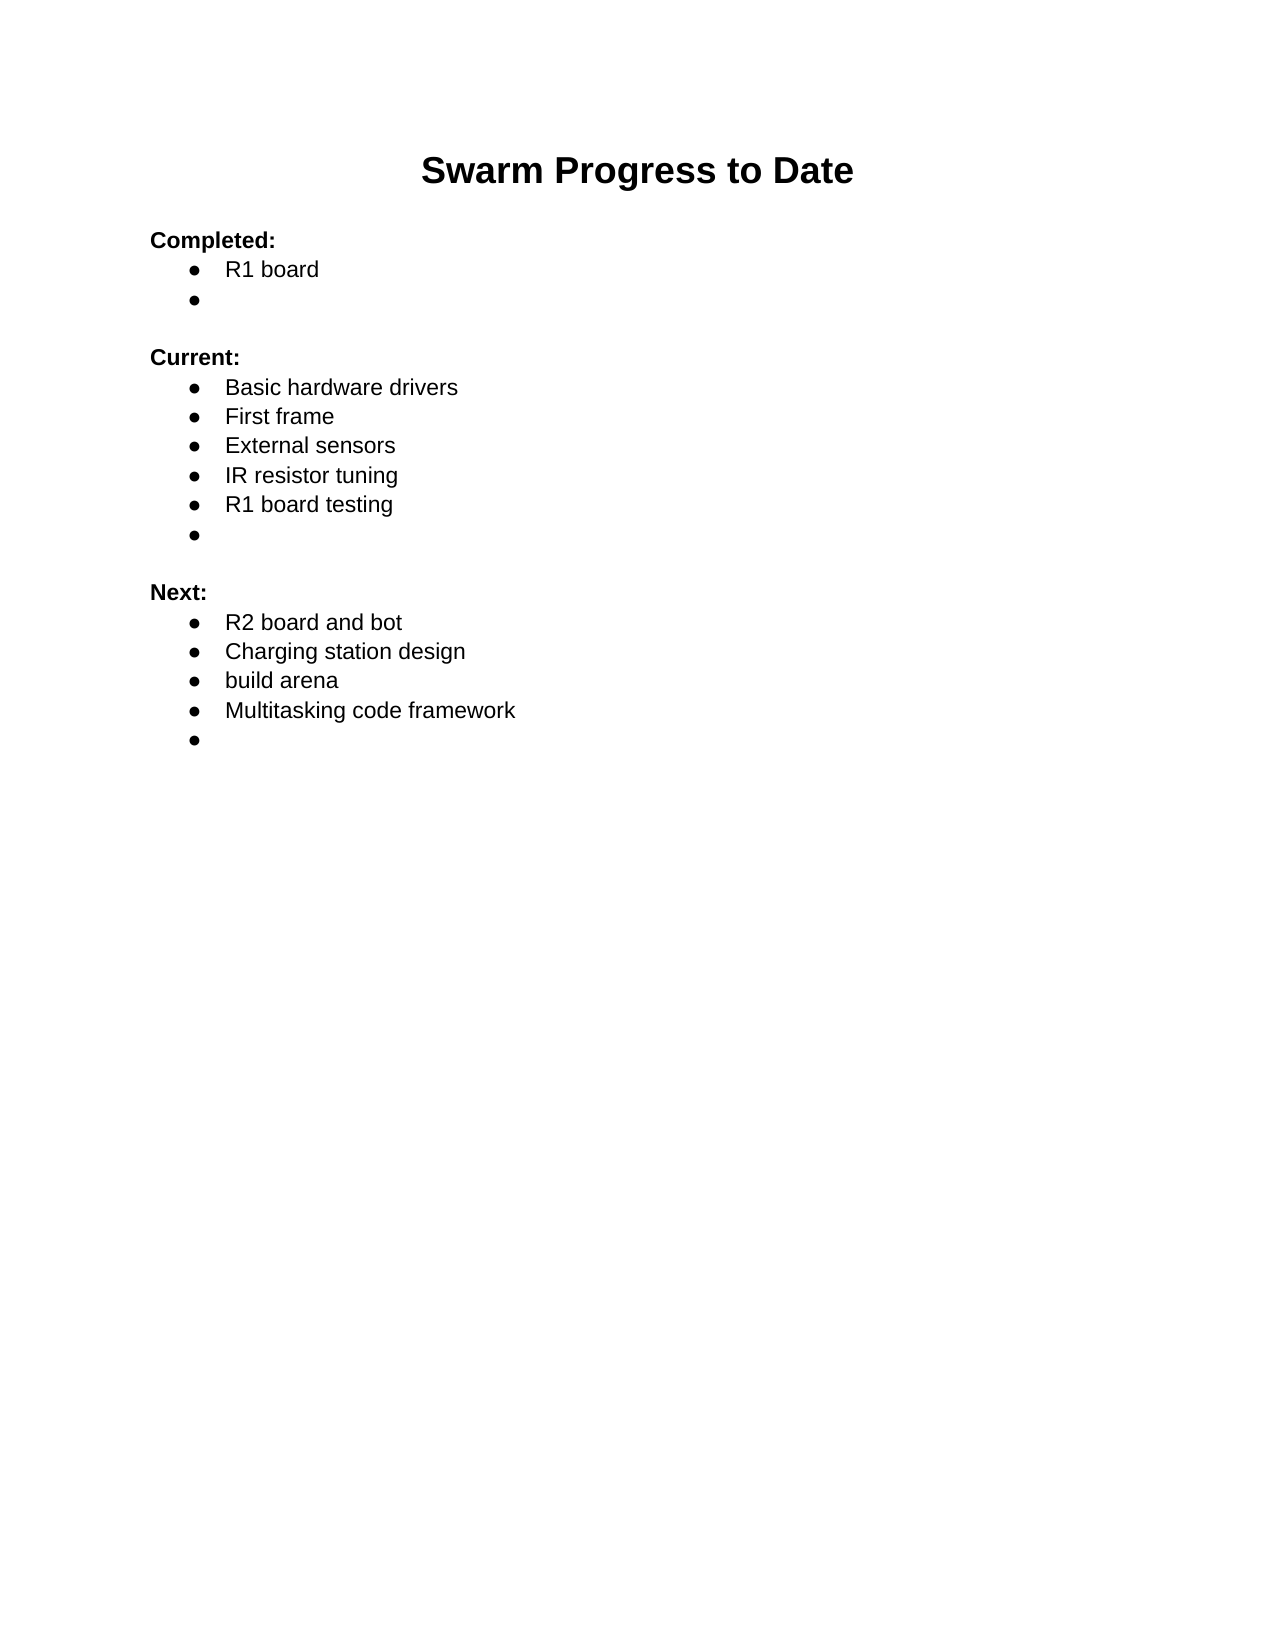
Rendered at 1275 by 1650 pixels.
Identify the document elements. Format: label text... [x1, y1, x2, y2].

list First frame [187, 404, 1125, 429]
text Next: [150, 580, 1125, 606]
list R1 board [187, 257, 1125, 282]
list IR resistor tuning [187, 462, 1125, 488]
list External sensors [187, 433, 1125, 459]
list R2 board and bot [187, 609, 1125, 635]
list Basic hardware drivers [187, 374, 1125, 400]
text Completed: [150, 227, 1125, 253]
text Current: [150, 345, 1125, 371]
list build arena [187, 668, 1125, 694]
list R1 board testing [187, 492, 1125, 517]
text Swarm Progress to Date [150, 150, 1125, 192]
list Charging station design [187, 639, 1125, 664]
list Multitasking code framework [187, 697, 1125, 723]
